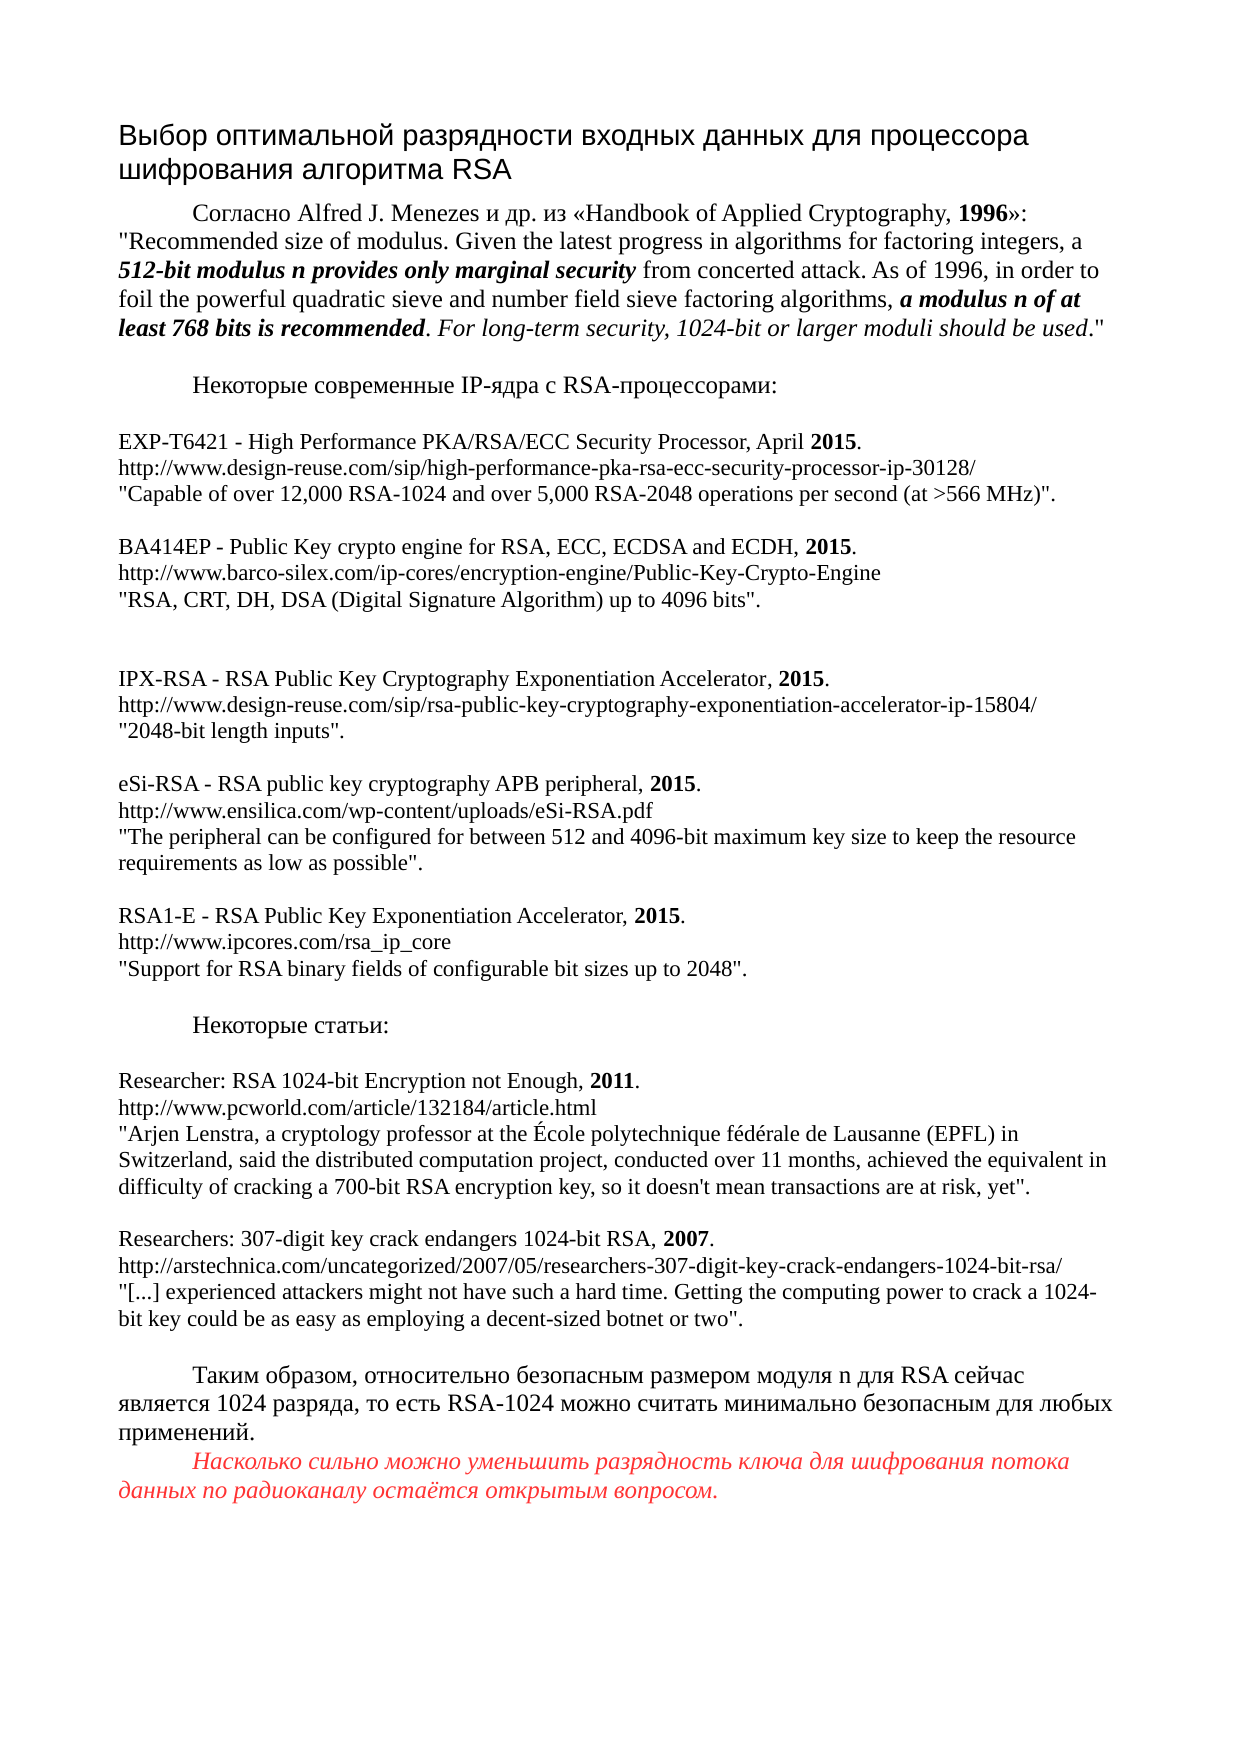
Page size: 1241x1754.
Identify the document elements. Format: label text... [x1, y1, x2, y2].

text http://www.design-reuse.com/sip/rsa-public-key-cryptography-exponentiation-accelerator-ip-15804/ [118, 691, 1122, 718]
text Researchers: 307-digit key crack endangers 1024-bit RSA, 2007. [118, 1226, 1122, 1252]
text BA414EP - Public Key crypto engine for RSA, ECC, ECDSA and ECDH, 2015. [118, 533, 1122, 559]
text eSi-RSA - RSA public key cryptography APB peripheral, 2015. [118, 770, 1122, 797]
text http://www.design-reuse.com/sip/high-performance-pka-rsa-ecc-security-processor-ip-30128/ [118, 454, 1122, 480]
text Таким образом, относительно безопасным размером модуля n для RSA сейчас является 1024 разряда, то есть RSA-1024 можно считать минимально безопасным для любых применений. [118, 1360, 1122, 1446]
text http://www.ensilica.com/wp-content/uploads/eSi-RSA.pdf [118, 797, 1122, 823]
text Некоторые статьи: [118, 1010, 1122, 1039]
text "2048-bit length inputs". [118, 718, 1122, 744]
text RSA1-E - RSA Public Key Exponentiation Accelerator, 2015. [118, 902, 1122, 928]
text "Capable of over 12,000 RSA-1024 and over 5,000 RSA-2048 operations per second (at >566 MHz)". [118, 480, 1122, 507]
text http://www.pcworld.com/article/132184/article.html [118, 1094, 1122, 1120]
text "Support for RSA binary fields of configurable bit sizes up to 2048". [118, 955, 1122, 981]
text Некоторые современные IP-ядра с RSA-процессорами: [118, 370, 1122, 399]
subtitle Выбор оптимальной разрядности входных данных для процессора шифрования алгоритма RSA [118, 118, 1122, 185]
text "Arjen Lenstra, a cryptology professor at the École polytechnique fédérale de Lausanne (EPFL) in Switzerland, said the distributed computation project, conducted over 11 months, achieved the equivalent in difficulty of cracking a 700-bit RSA encryption key, so it doesn't mean transactions are at risk, yet". [118, 1120, 1122, 1199]
text "RSA, CRT, DH, DSA (Digital Signature Algorithm) up to 4096 bits". [118, 586, 1122, 612]
text http://arstechnica.com/uncategorized/2007/05/researchers-307-digit-key-crack-endangers-1024-bit-rsa/ [118, 1252, 1122, 1278]
text Согласно Alfred J. Menezes и др. из «Handbook of Applied Cryptography, 1996»: "Recommended size of modulus. Given the latest progress in algorithms for factoring integers, a 512-bit modulus n provides only marginal security from concerted attack. As of 1996, in order to foil the powerful quadratic sieve and number field sieve factoring algorithms, a modulus n of at least 768 bits is recommended. For long-term security, 1024-bit or larger moduli should be used." [118, 198, 1122, 341]
text IPX-RSA - RSA Public Key Cryptography Exponentiation Accelerator, 2015. [118, 665, 1122, 691]
text Researcher: RSA 1024-bit Encryption not Enough, 2011. [118, 1067, 1122, 1094]
text EXP-T6421 - High Performance PKA/RSA/ECC Security Processor, April 2015. [118, 428, 1122, 454]
text Насколько сильно можно уменьшить разрядность ключа для шифрования потока данных по радиоканалу остаётся открытым вопросом. [118, 1446, 1122, 1503]
text "[...] experienced attackers might not have such a hard time. Getting the computing power to crack a 1024-bit key could be as easy as employing a decent-sized botnet or two". [118, 1278, 1122, 1331]
text http://www.barco-silex.com/ip-cores/encryption-engine/Public-Key-Crypto-Engine [118, 559, 1122, 586]
text "The peripheral can be configured for between 512 and 4096-bit maximum key size to keep the resource requirements as low as possible". [118, 823, 1122, 876]
text http://www.ipcores.com/rsa_ip_core [118, 928, 1122, 955]
